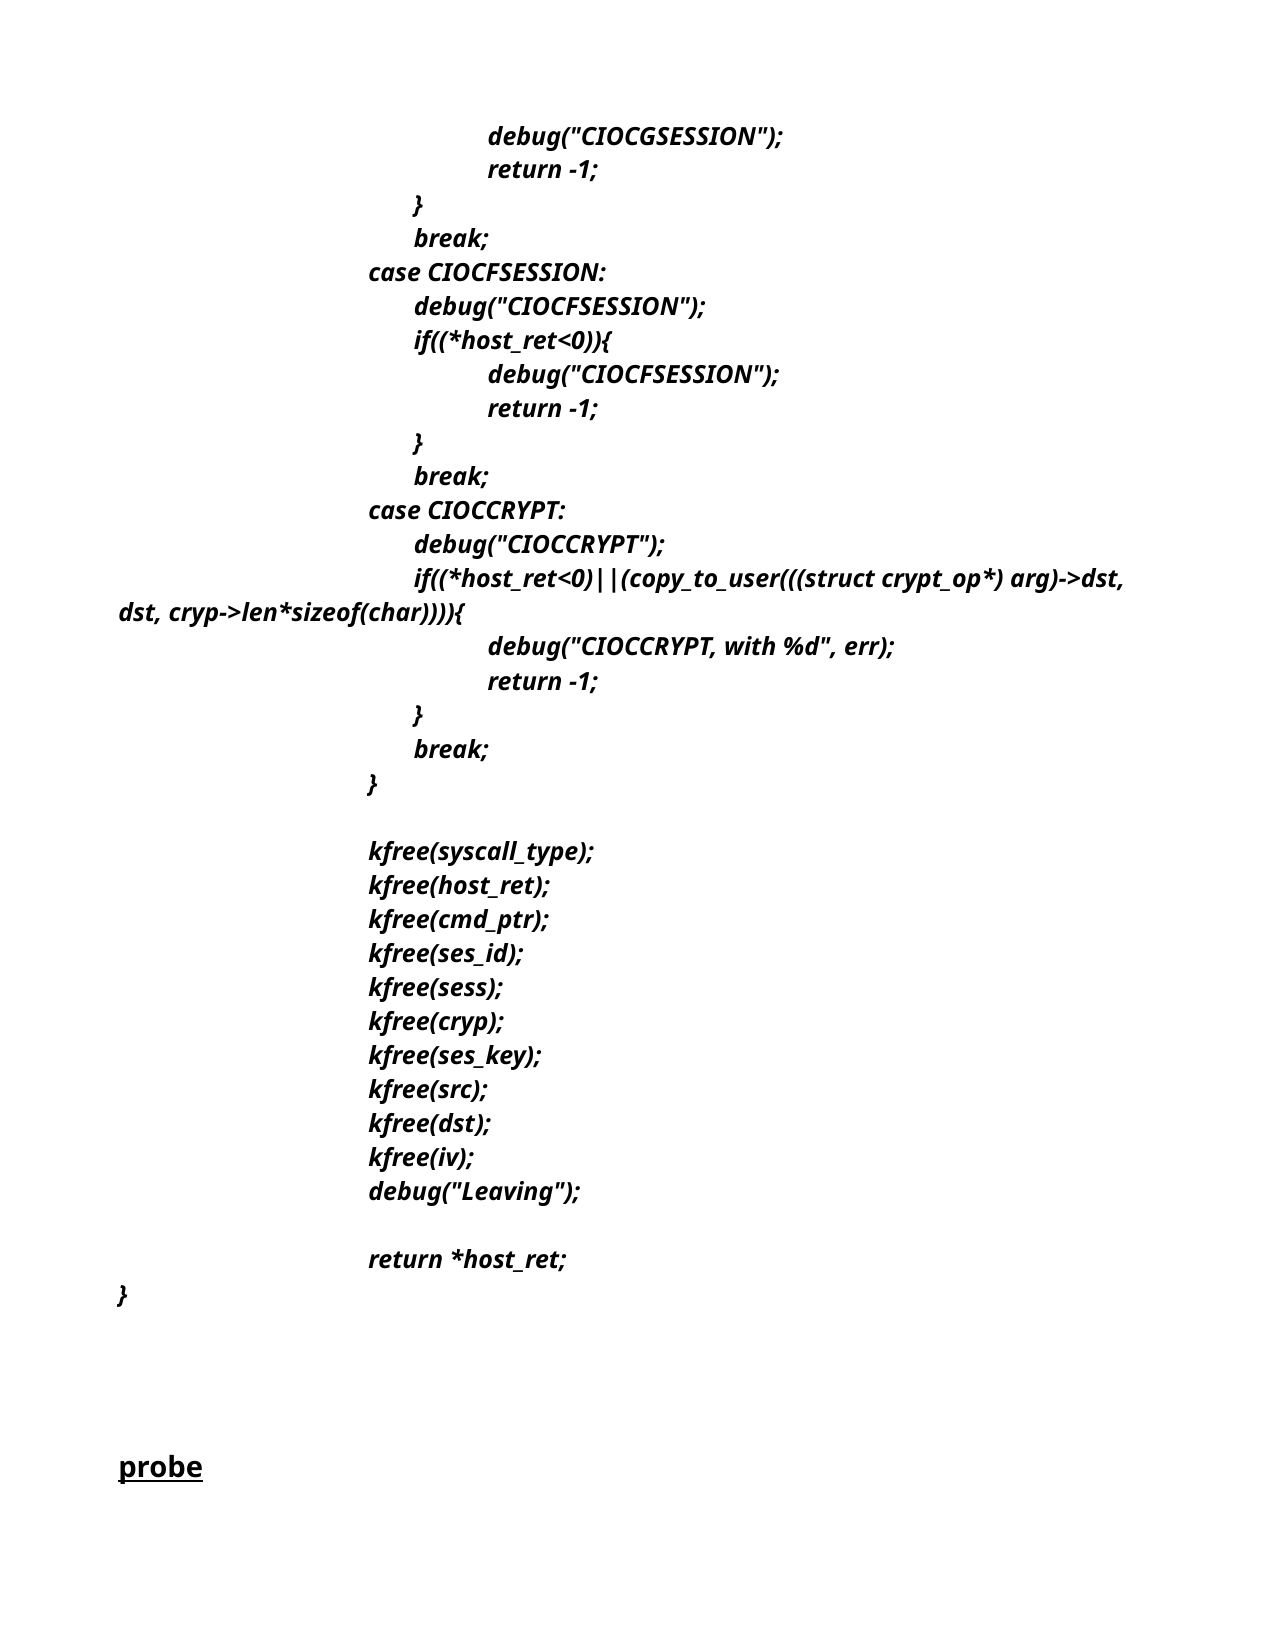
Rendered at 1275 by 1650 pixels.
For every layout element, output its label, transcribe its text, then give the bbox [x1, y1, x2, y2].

text kfree(src); [118, 1072, 1157, 1106]
text case CIOCCRYPT: [118, 493, 1157, 527]
text return *host_ret; [118, 1242, 1157, 1276]
text return -1; [118, 152, 1157, 186]
text debug("CIOCGSESSION"); [118, 118, 1157, 152]
text debug("CIOCFSESSION"); [118, 357, 1157, 391]
text debug("Leaving"); [118, 1174, 1157, 1208]
text kfree(cmd_ptr); [118, 902, 1157, 936]
text kfree(ses_key); [118, 1038, 1157, 1072]
text } [118, 186, 1157, 220]
text return -1; [118, 391, 1157, 425]
text } [118, 425, 1157, 459]
text break; [118, 459, 1157, 493]
text kfree(syscall_type); [118, 833, 1157, 867]
text break; [118, 220, 1157, 254]
text debug("CIOCCRYPT"); [118, 527, 1157, 561]
text case CIOCFSESSION: [118, 254, 1157, 288]
text kfree(iv); [118, 1140, 1157, 1174]
text kfree(cryp); [118, 1004, 1157, 1038]
text debug("CIOCCRYPT, with %d", err); [118, 629, 1157, 663]
text } [118, 765, 1157, 799]
text break; [118, 731, 1157, 765]
text probe [118, 1447, 1157, 1486]
text kfree(host_ret); [118, 867, 1157, 902]
text return -1; [118, 663, 1157, 697]
text if((*host_ret<0)){ [118, 322, 1157, 357]
text debug("CIOCFSESSION"); [118, 288, 1157, 322]
text if((*host_ret<0)||(copy_to_user(((struct crypt_op*) arg)->dst, dst, cryp->len*sizeof(char)))){ [118, 561, 1157, 629]
text } [118, 1276, 1157, 1310]
text kfree(dst); [118, 1106, 1157, 1140]
text kfree(sess); [118, 970, 1157, 1004]
text } [118, 697, 1157, 731]
text kfree(ses_id); [118, 936, 1157, 970]
